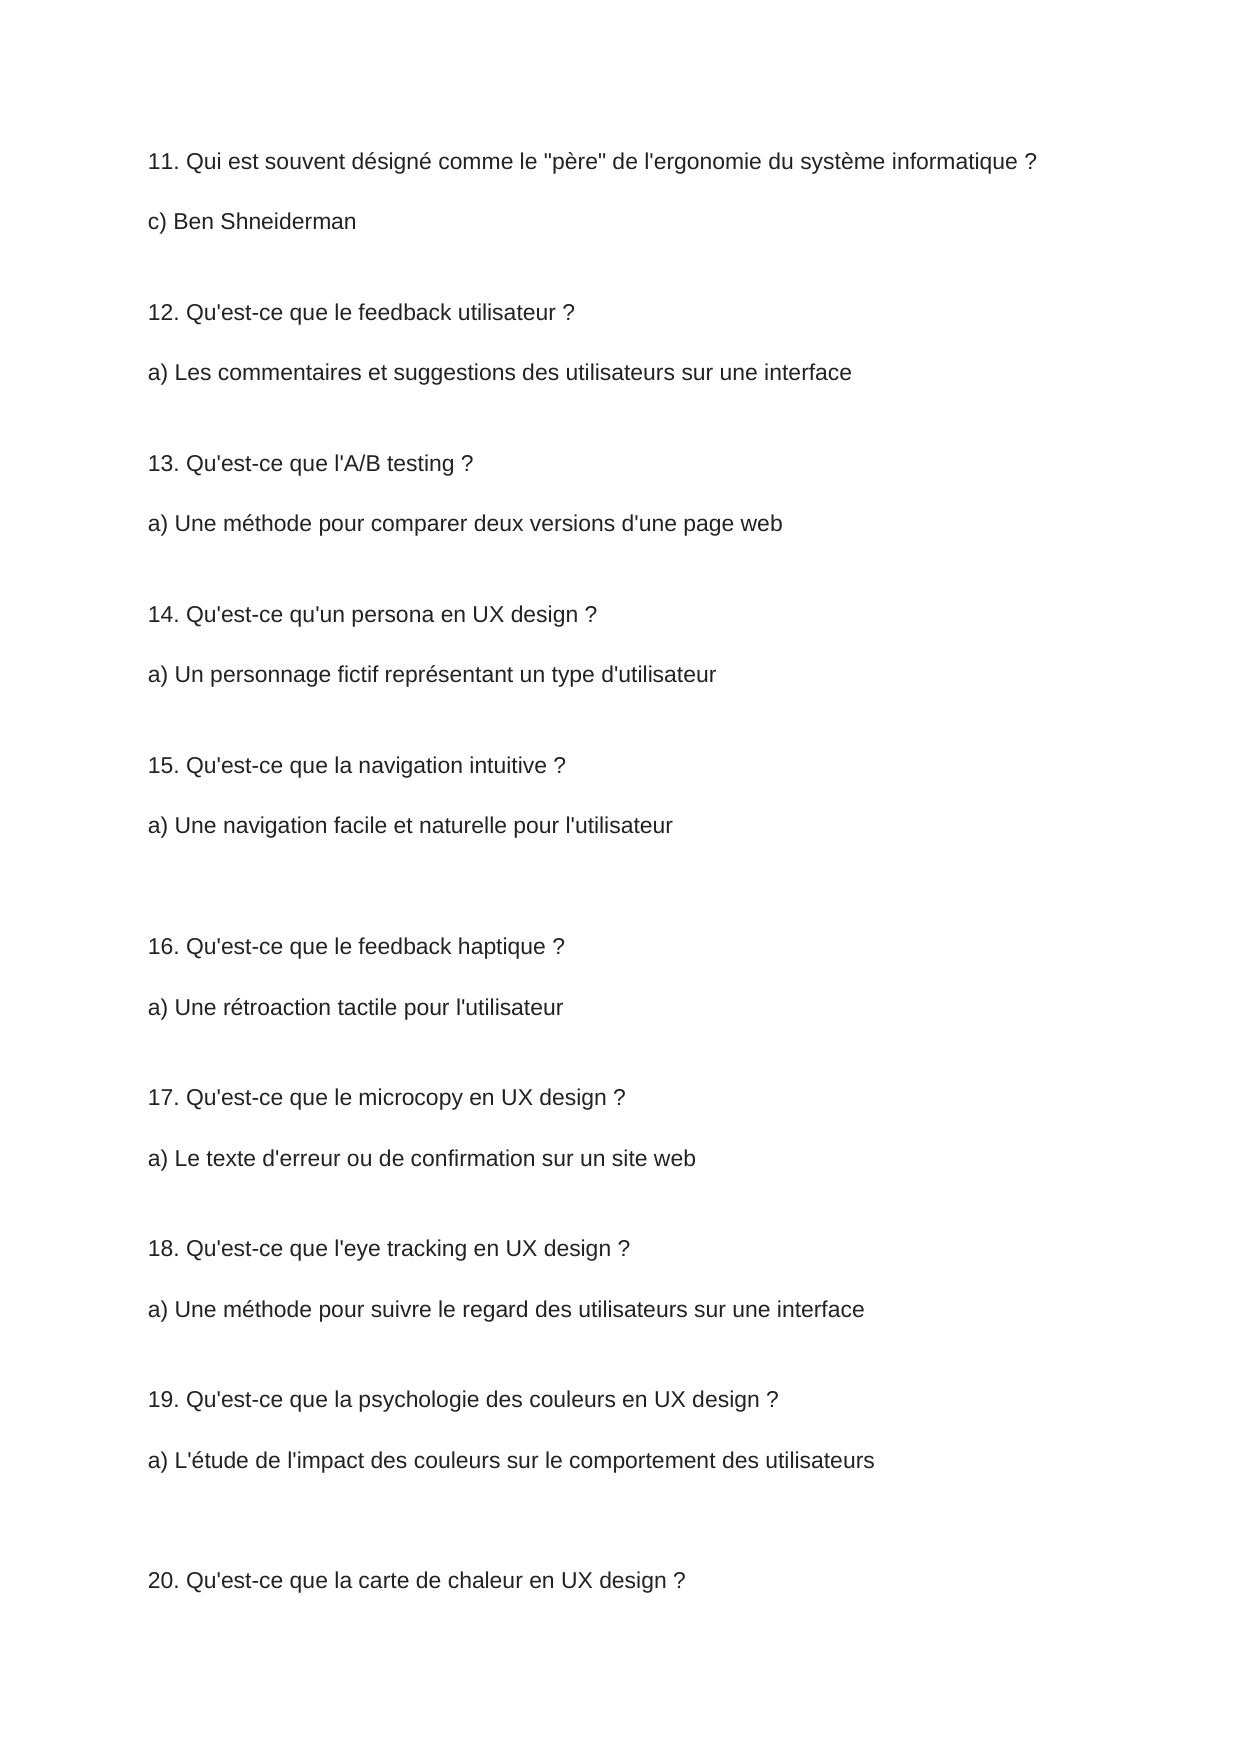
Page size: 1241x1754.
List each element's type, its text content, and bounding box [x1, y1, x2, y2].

text a) Les commentaires et suggestions des utilisateurs sur une interface [148, 359, 1093, 385]
text 16. Qu'est-ce que le feedback haptique ? [148, 933, 1093, 959]
text 19. Qu'est-ce que la psychologie des couleurs en UX design ? [148, 1386, 1093, 1412]
text a) L'étude de l'impact des couleurs sur le comportement des utilisateurs [148, 1447, 1093, 1473]
text 13. Qu'est-ce que l'A/B testing ? [148, 450, 1093, 476]
text a) Une méthode pour comparer deux versions d'une page web [148, 510, 1093, 536]
text 18. Qu'est-ce que l'eye tracking en UX design ? [148, 1235, 1093, 1261]
text 11. Qui est souvent désigné comme le "père" de l'ergonomie du système informatique ? [148, 148, 1093, 174]
text c) Ben Shneiderman [148, 208, 1093, 234]
text 14. Qu'est-ce qu'un persona en UX design ? [148, 601, 1093, 627]
text a) Une navigation facile et naturelle pour l'utilisateur [148, 812, 1093, 838]
text a) Une rétroaction tactile pour l'utilisateur [148, 993, 1093, 1020]
text 15. Qu'est-ce que la navigation intuitive ? [148, 752, 1093, 778]
text a) Le texte d'erreur ou de confirmation sur un site web [148, 1144, 1093, 1171]
text a) Un personnage fictif représentant un type d'utilisateur [148, 661, 1093, 687]
text 12. Qu'est-ce que le feedback utilisateur ? [148, 299, 1093, 325]
text a) Une méthode pour suivre le regard des utilisateurs sur une interface [148, 1296, 1093, 1322]
text 17. Qu'est-ce que le microcopy en UX design ? [148, 1084, 1093, 1110]
text 20. Qu'est-ce que la carte de chaleur en UX design ? [148, 1537, 1093, 1594]
